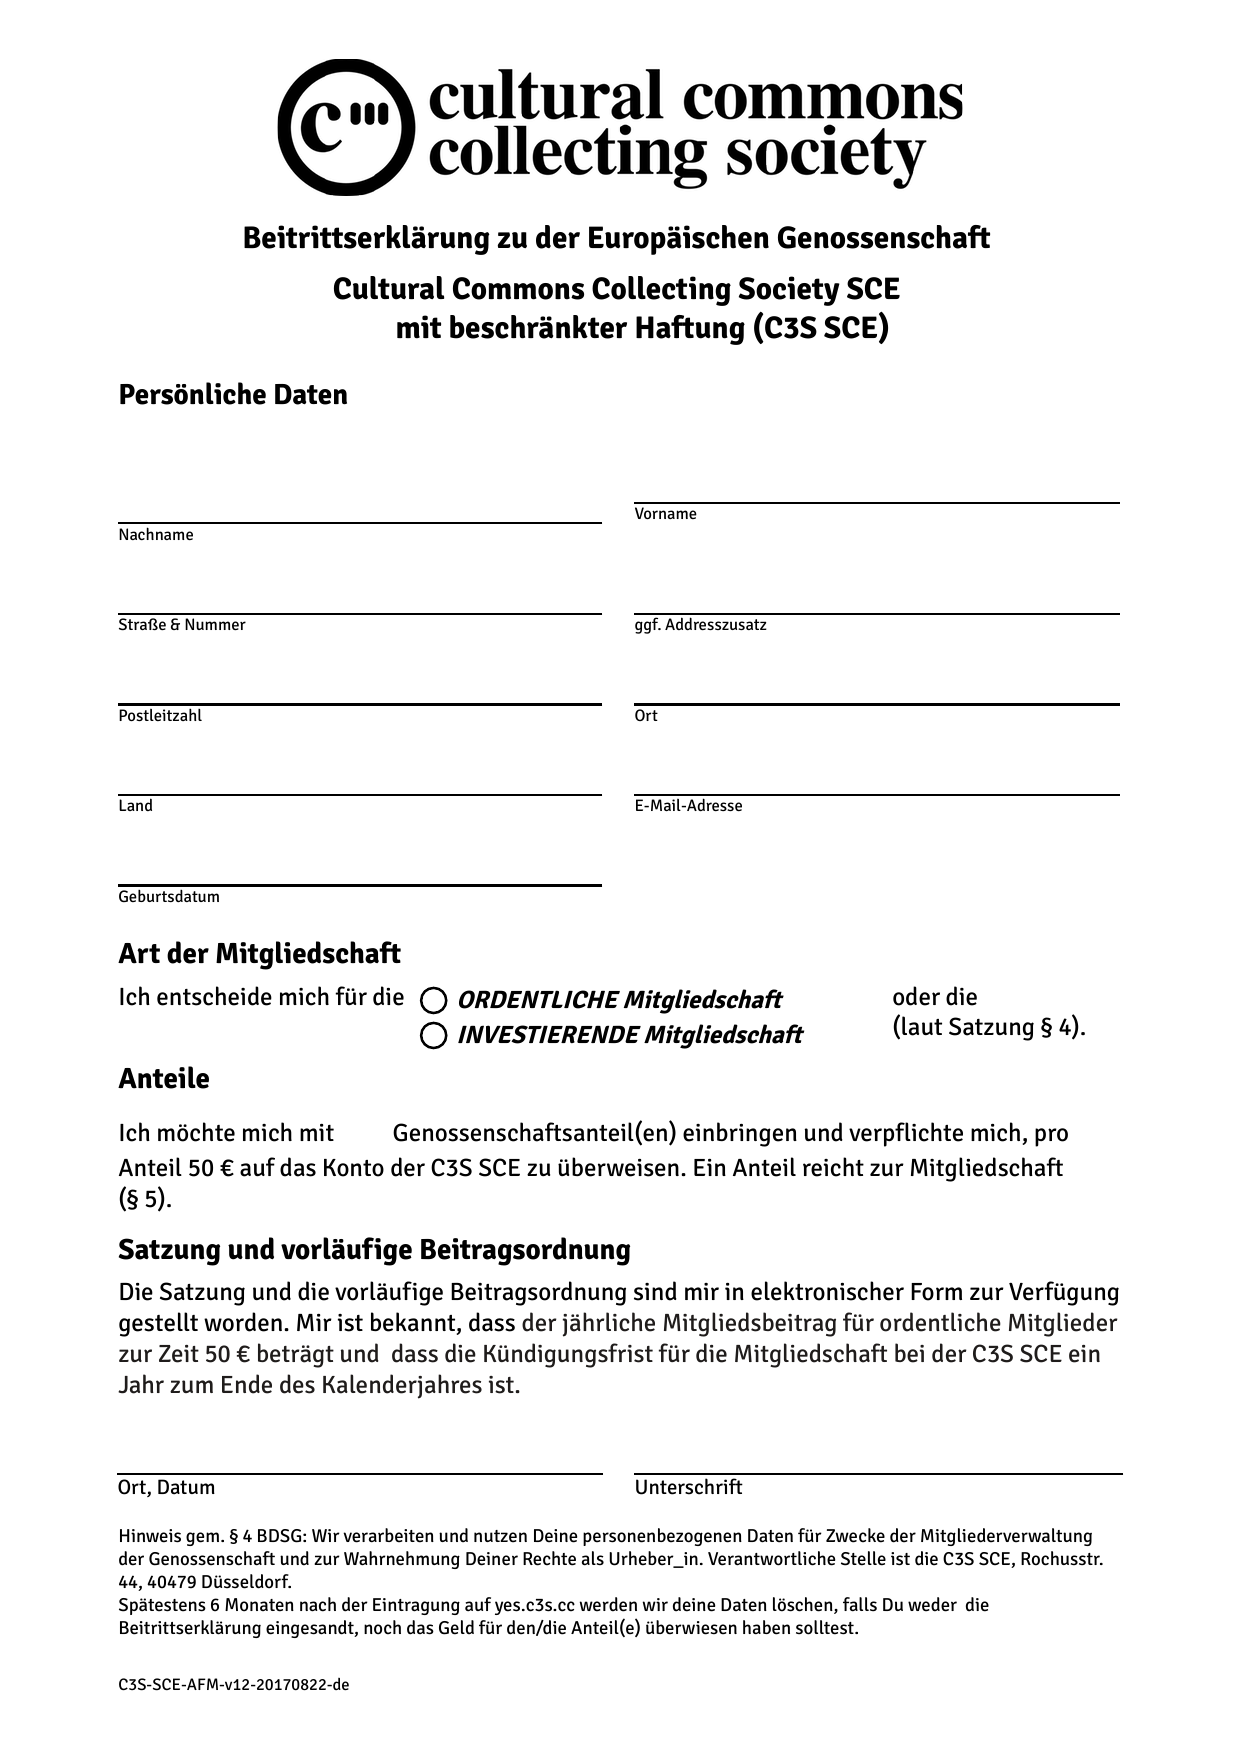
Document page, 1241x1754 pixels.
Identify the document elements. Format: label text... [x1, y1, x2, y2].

table_header [117, 1413, 603, 1473]
table_header [603, 1413, 634, 1501]
subtitle Beitrittserklärung zu der Europäischen Genossenschaft [118, 219, 1122, 258]
subtitle Anteile [118, 1061, 1122, 1097]
text (laut Satzung § 4). [118, 1012, 1122, 1043]
table_cell [634, 817, 1120, 907]
table_cell [603, 545, 634, 636]
text Hinweis gem. § 4 BDSG: Wir verarbeiten und nutzen Deine personenbezogenen Daten für Zwecke der Mitgliederverwaltung der Genossenschaft und zur Wahrnehmung Deiner Rechte als Urheber_in. Verantwortliche Stelle ist die C3S SCE, Rochusstr. 44, 40479 Düsseldorf. [118, 1524, 1122, 1594]
table_header [634, 1413, 1123, 1473]
table_cell [118, 636, 602, 703]
table_header Nachname [118, 524, 602, 545]
table_cell Land [118, 796, 602, 817]
table_cell Ort [634, 706, 1120, 726]
table_header [118, 434, 602, 522]
subtitle Cultural Commons Collecting Society SCE mit beschränkter Haftung (C3S SCE) [118, 270, 1122, 347]
text Die Satzung und die vorläufige Beitragsordnung sind mir in elektronischer Form zur Verfügung gestellt worden. Mir ist bekannt, dass der jährliche Mitgliedsbeitrag für ordentliche Mitglieder zur Zeit 50 € beträgt und dass die Kündigungsfrist für die Mitgliedschaft bei der C3S SCE ein Jahr zum Ende des Kalenderjahres ist. [118, 1277, 1122, 1400]
subtitle Persönliche Daten [118, 377, 1122, 413]
table_cell [634, 726, 1120, 794]
table_cell [603, 636, 634, 726]
text Ich möchte mich mit Genossenschaftsanteil(en) einbringen und verpflichte mich, pro Anteil 50 € auf das Konto der C3S SCE zu überweisen. Ein Anteil reicht zur Mitgliedschaft (§ 5). [118, 1106, 1122, 1214]
table_cell [118, 545, 602, 613]
table_header [634, 434, 1120, 502]
table_cell ggf. Addresszusatz [634, 615, 1120, 636]
text Spätestens 6 Monaten nach der Eintragung auf yes.c3s.cc werden wir deine Daten löschen, falls Du weder die Beitrittserklärung eingesandt, noch das Geld für den/die Anteil(e) überwiesen haben solltest. [118, 1594, 1122, 1640]
table_cell [118, 726, 602, 794]
table_cell Geburtsdatum [118, 887, 602, 907]
table_header [603, 434, 634, 545]
table_cell Postleitzahl [118, 706, 602, 726]
text Ich entscheide mich für die oder die [118, 981, 1122, 1012]
subtitle Art der Mitgliedschaft [118, 937, 1122, 972]
table_header Unterschrift [634, 1475, 1123, 1501]
picture [277, 59, 963, 196]
table_cell [634, 545, 1120, 613]
subtitle Satzung und vorläufige Beitragsordnung [118, 1232, 1122, 1268]
table_header Vorname [634, 504, 1120, 545]
table_cell [118, 817, 602, 884]
table_cell Straße & Nummer [118, 615, 602, 636]
table_cell [603, 817, 634, 907]
table_cell E-Mail-Adresse [634, 796, 1120, 817]
table_header Ort, Datum [117, 1475, 603, 1501]
table_cell [634, 636, 1120, 703]
table_cell [603, 726, 634, 817]
